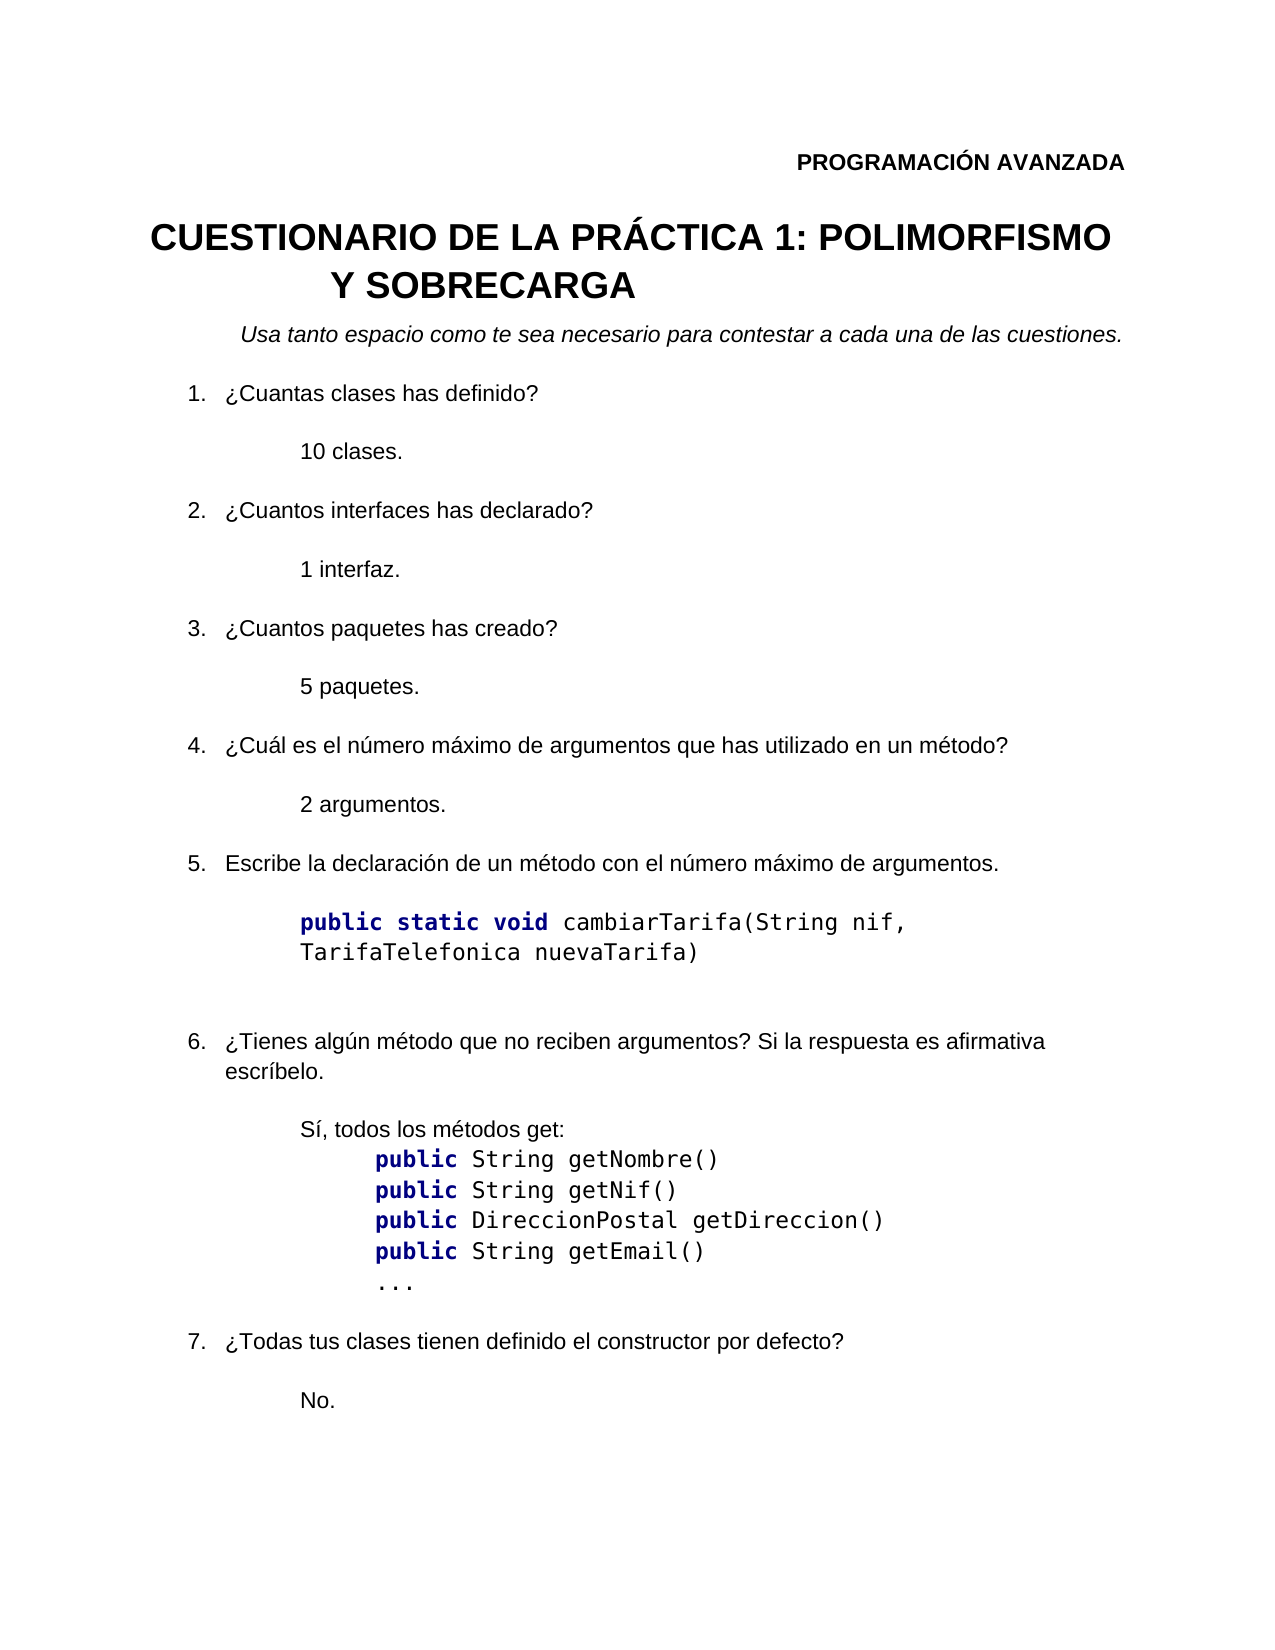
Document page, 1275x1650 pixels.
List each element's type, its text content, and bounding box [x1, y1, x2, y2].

list ¿Cuantas clases has definido? [187, 380, 1125, 406]
text Usa tanto espacio como te sea necesario para contestar a cada una de las cuestiones. [150, 321, 1125, 347]
list ¿Tienes algún método que no reciben argumentos? Si la respuesta es afirmativa escríbelo. [187, 1029, 1125, 1084]
list ¿Cuantos interfaces has declarado? [187, 498, 1125, 523]
text 5 paquetes. [150, 674, 1125, 699]
text public String getNif() [150, 1177, 1125, 1204]
text Sí, todos los métodos get: [150, 1117, 1125, 1143]
list ¿Todas tus clases tienen definido el constructor por defecto? [187, 1329, 1125, 1354]
text PROGRAMACIÓN AVANZADA [150, 150, 1125, 176]
list ¿Cuál es el número máximo de argumentos que has utilizado en un método? [187, 733, 1125, 758]
list Escribe la declaración de un método con el número máximo de argumentos. [187, 850, 1125, 876]
text 10 clases. [150, 439, 1125, 464]
text ... [150, 1269, 1125, 1296]
text public static void cambiarTarifa(String nif, TarifaTelefonica nuevaTarifa) [150, 909, 1125, 966]
subtitle CUESTIONARIO DE LA PRÁCTICA 1: POLIMORFISMO Y SOBRECARGA [150, 217, 1125, 307]
text 2 argumentos. [150, 791, 1125, 817]
text public DireccionPostal getDireccion() [150, 1208, 1125, 1234]
text No. [150, 1388, 1125, 1413]
text public String getEmail() [150, 1238, 1125, 1265]
text public String getNombre() [150, 1146, 1125, 1173]
text 1 interfaz. [150, 556, 1125, 582]
list ¿Cuantos paquetes has creado? [187, 615, 1125, 641]
